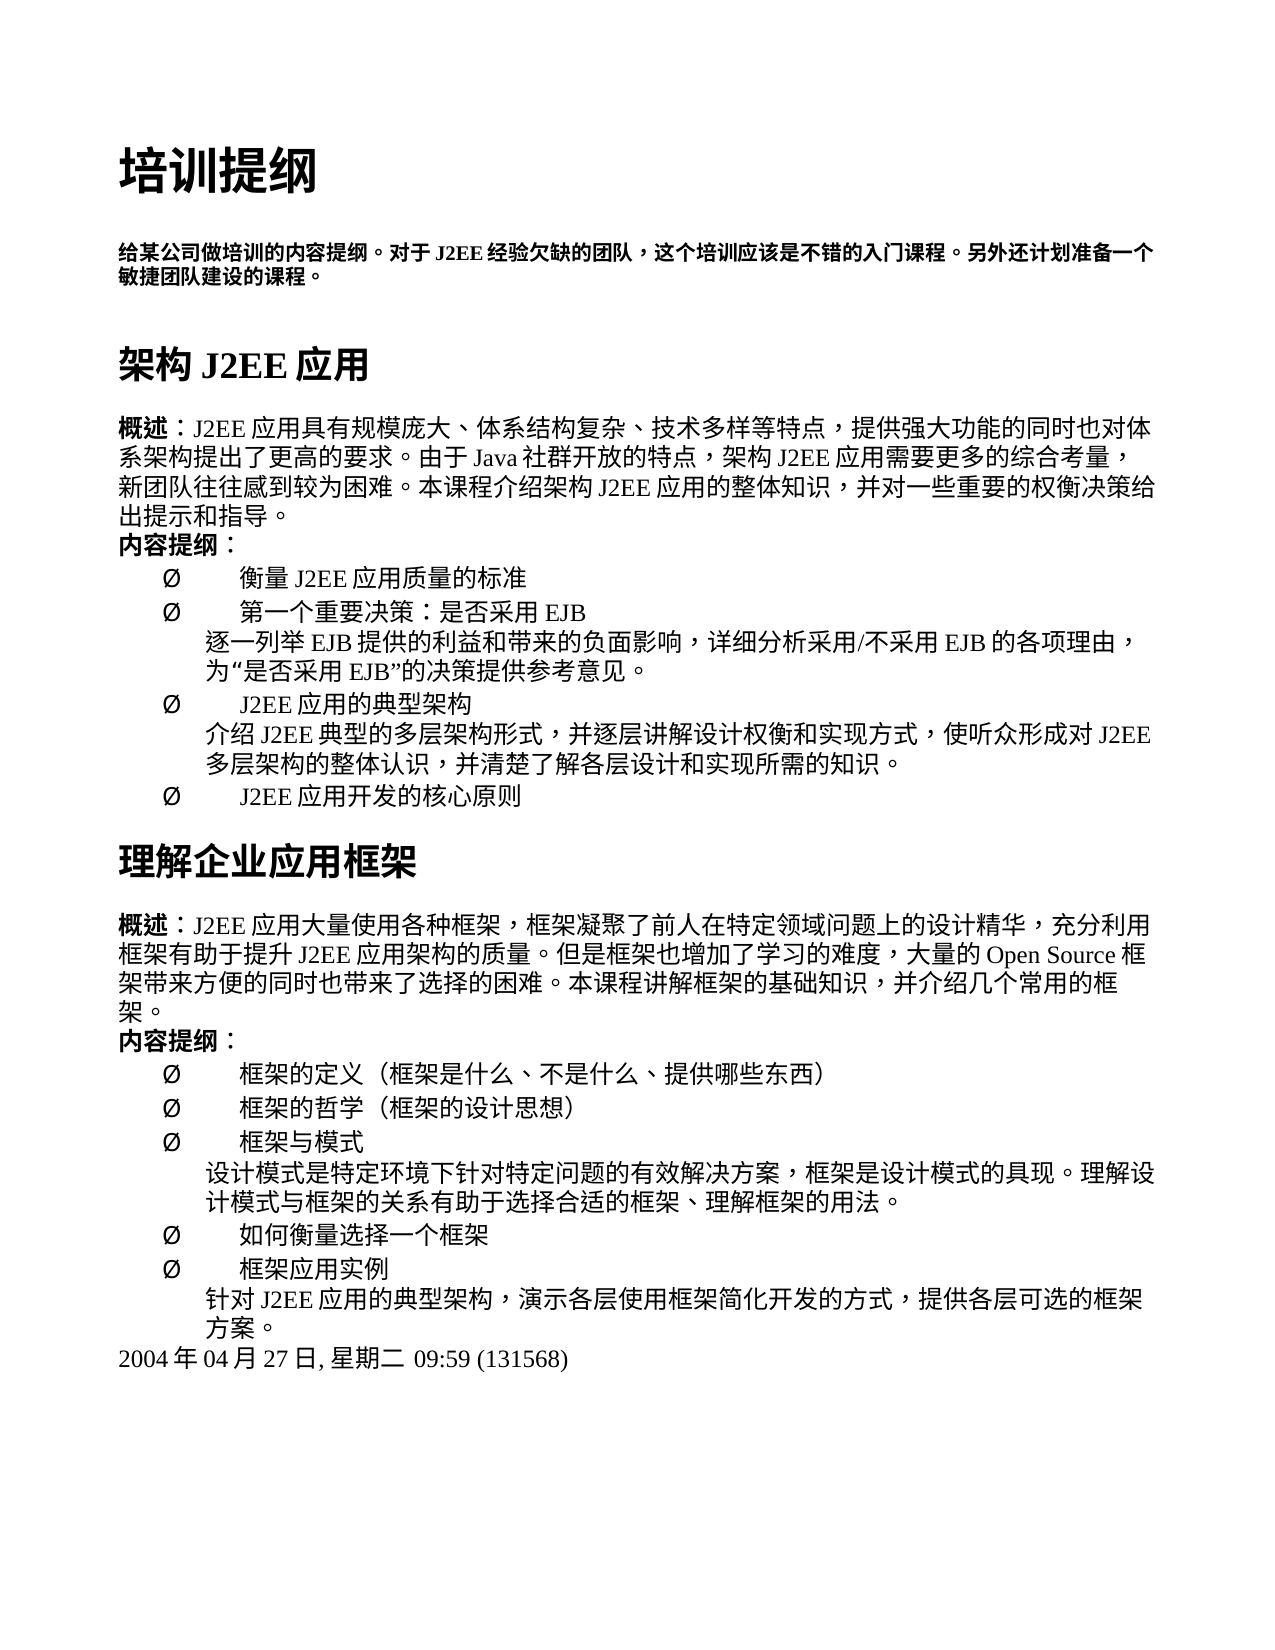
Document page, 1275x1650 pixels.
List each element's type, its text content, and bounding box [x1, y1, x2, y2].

text Ø 框架与模式 设计模式是特定环境下针对特定问题的有效解决方案，框架是设计模式的具现。理解设计模式与框架的关系有助于选择合适的框架、理解框架的用法。 [162, 1125, 1157, 1217]
subtitle 给某公司做培训的内容提纲。对于J2EE经验欠缺的团队，这个培训应该是不错的入门课程。另外还计划准备一个敏捷团队建设的课程。 [118, 241, 1157, 289]
text Ø 衡量J2EE应用质量的标准 [162, 560, 1157, 594]
text Ø 框架的定义（框架是什么、不是什么、提供哪些东西） [162, 1057, 1157, 1091]
subtitle 培训提纲 [118, 143, 1157, 201]
text Ø J2EE应用开发的核心原则 [162, 779, 1157, 813]
text 概述：J2EE应用大量使用各种框架，框架凝聚了前人在特定领域问题上的设计精华，充分利用框架有助于提升J2EE应用架构的质量。但是框架也增加了学习的难度，大量的Open Source框架带来方便的同时也带来了选择的困难。本课程讲解框架的基础知识，并介绍几个常用的框架。 [118, 911, 1157, 1028]
text Ø 框架的哲学（框架的设计思想） [162, 1091, 1157, 1125]
text 2004年04月27日, 星期二 09:59 (131568) [118, 1344, 1157, 1373]
text 内容提纲： [118, 1028, 1157, 1057]
text Ø 第一个重要决策：是否采用EJB 逐一列举EJB提供的利益和带来的负面影响，详细分析采用/不采用EJB的各项理由，为“是否采用EJB”的决策提供参考意见。 [162, 594, 1157, 687]
text Ø 如何衡量选择一个框架 [162, 1217, 1157, 1251]
text 概述：J2EE应用具有规模庞大、体系结构复杂、技术多样等特点，提供强大功能的同时也对体系架构提出了更高的要求。由于Java社群开放的特点，架构J2EE应用需要更多的综合考量，新团队往往感到较为困难。本课程介绍架构J2EE应用的整体知识，并对一些重要的权衡决策给出提示和指导。 [118, 414, 1157, 531]
text Ø J2EE应用的典型架构 介绍J2EE典型的多层架构形式，并逐层讲解设计权衡和实现方式，使听众形成对J2EE多层架构的整体认识，并清楚了解各层设计和实现所需的知识。 [162, 687, 1157, 779]
subtitle 架构J2EE应用 [118, 344, 1157, 387]
subtitle 理解企业应用框架 [118, 840, 1157, 884]
text 内容提纲： [118, 531, 1157, 560]
text Ø 框架应用实例 针对J2EE应用的典型架构，演示各层使用框架简化开发的方式，提供各层可选的框架方案。 [162, 1251, 1157, 1344]
